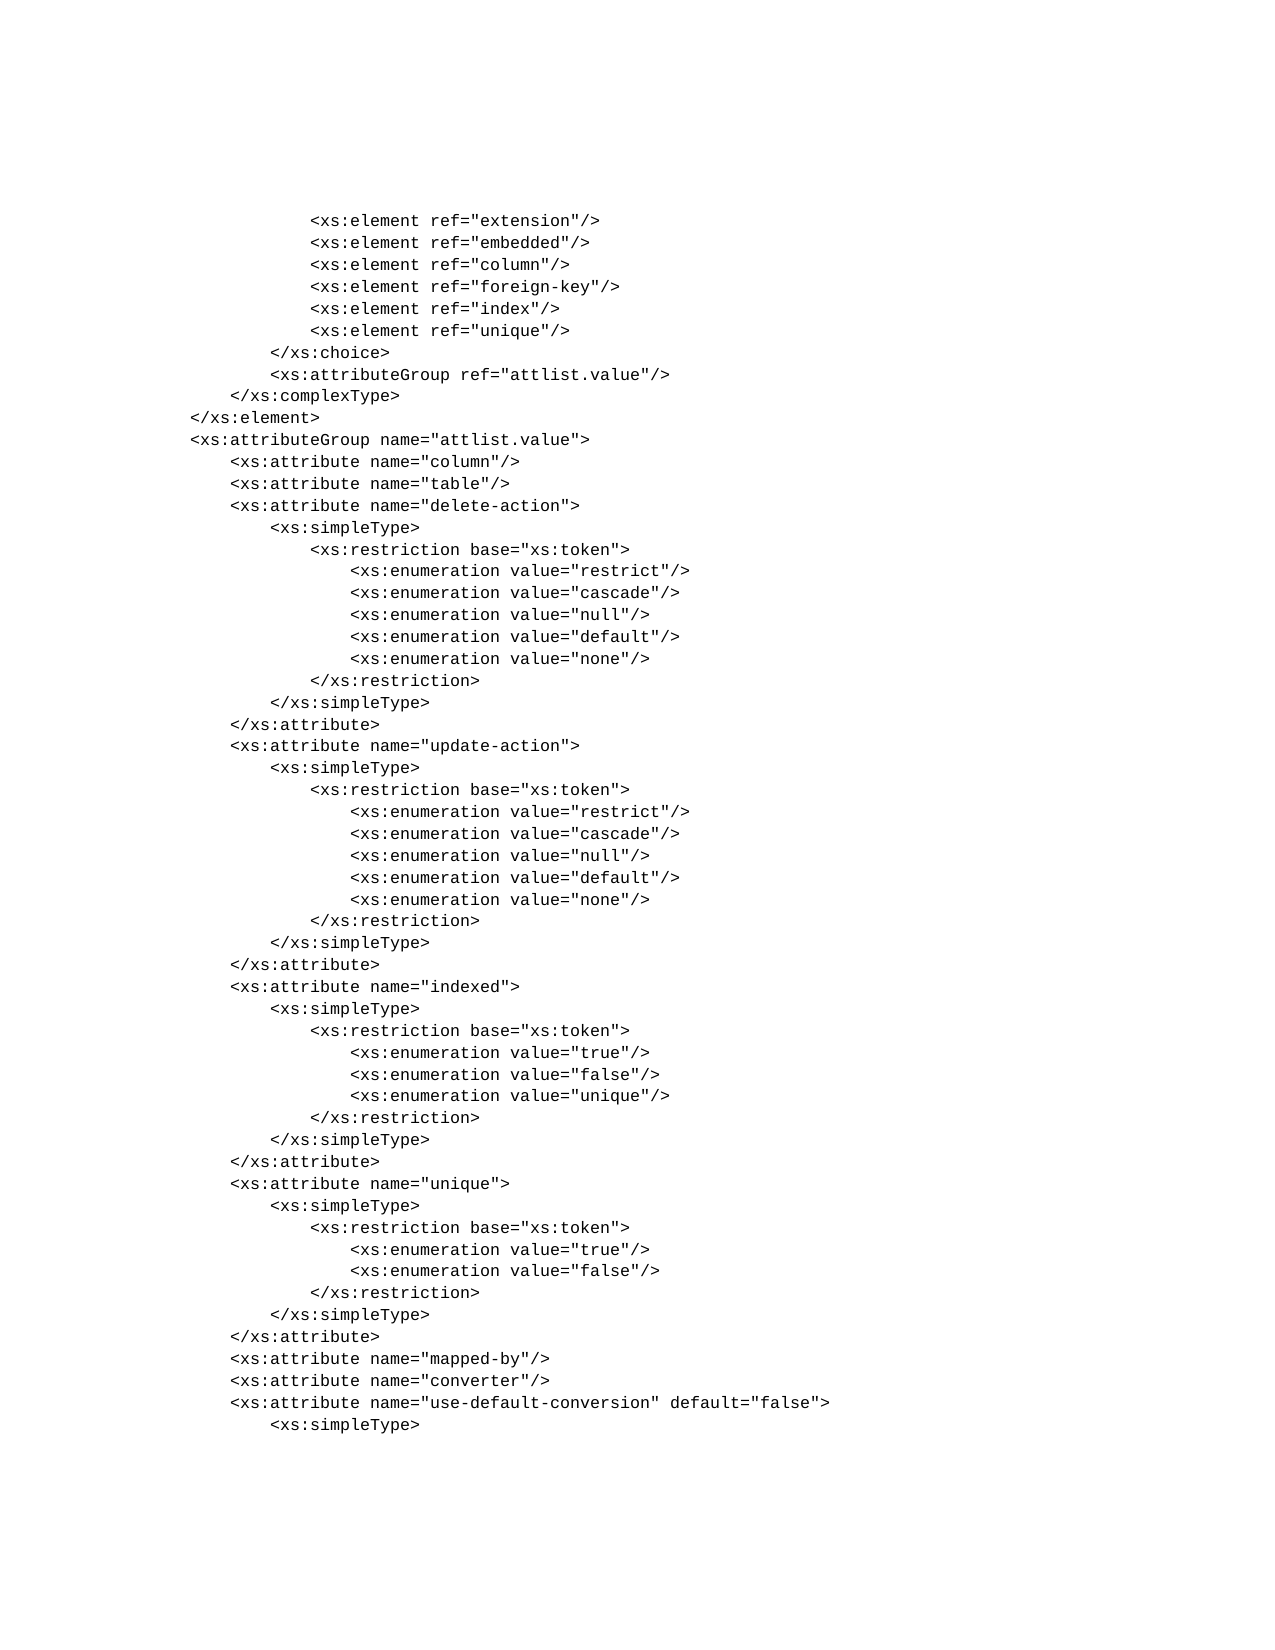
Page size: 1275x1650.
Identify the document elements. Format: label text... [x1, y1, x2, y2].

text <xs:attribute name="mapped-by"/> [150, 1347, 1125, 1369]
text </xs:restriction> [150, 1107, 1125, 1129]
text </xs:restriction> [150, 1282, 1125, 1304]
text <xs:attributeGroup name="attlist.value"> [150, 429, 1125, 451]
text <xs:simpleType> [150, 1194, 1125, 1216]
text <xs:enumeration value="default"/> [150, 866, 1125, 888]
text <xs:attribute name="use-default-conversion" default="false"> [150, 1391, 1125, 1413]
text <xs:element ref="foreign-key"/> [150, 276, 1125, 297]
text <xs:restriction base="xs:token"> [150, 538, 1125, 560]
text <xs:simpleType> [150, 997, 1125, 1019]
text <xs:element ref="extension"/> [150, 210, 1125, 232]
text <xs:element ref="column"/> [150, 254, 1125, 276]
text </xs:choice> [150, 341, 1125, 363]
text <xs:attribute name="unique"> [150, 1172, 1125, 1194]
text <xs:enumeration value="null"/> [150, 604, 1125, 626]
text </xs:attribute> [150, 1151, 1125, 1172]
text <xs:restriction base="xs:token"> [150, 1216, 1125, 1238]
text <xs:enumeration value="default"/> [150, 626, 1125, 647]
text <xs:enumeration value="false"/> [150, 1063, 1125, 1085]
text </xs:element> [150, 407, 1125, 429]
text <xs:enumeration value="none"/> [150, 647, 1125, 669]
text </xs:complexType> [150, 385, 1125, 407]
text <xs:enumeration value="restrict"/> [150, 560, 1125, 582]
text <xs:attribute name="delete-action"> [150, 494, 1125, 516]
text </xs:simpleType> [150, 932, 1125, 954]
text <xs:element ref="unique"/> [150, 319, 1125, 341]
text <xs:attribute name="indexed"> [150, 976, 1125, 997]
text <xs:element ref="index"/> [150, 297, 1125, 319]
text <xs:attribute name="column"/> [150, 451, 1125, 472]
text <xs:attribute name="table"/> [150, 472, 1125, 494]
text <xs:attributeGroup ref="attlist.value"/> [150, 363, 1125, 385]
text <xs:enumeration value="true"/> [150, 1238, 1125, 1260]
text </xs:simpleType> [150, 691, 1125, 713]
text <xs:simpleType> [150, 516, 1125, 538]
text <xs:enumeration value="false"/> [150, 1260, 1125, 1282]
text <xs:enumeration value="none"/> [150, 888, 1125, 910]
text </xs:restriction> [150, 669, 1125, 691]
text </xs:simpleType> [150, 1129, 1125, 1151]
text </xs:attribute> [150, 954, 1125, 976]
text </xs:attribute> [150, 713, 1125, 735]
text <xs:attribute name="converter"/> [150, 1369, 1125, 1391]
text <xs:enumeration value="restrict"/> [150, 801, 1125, 822]
text </xs:simpleType> [150, 1304, 1125, 1326]
text <xs:restriction base="xs:token"> [150, 1019, 1125, 1041]
text <xs:enumeration value="cascade"/> [150, 822, 1125, 844]
text </xs:restriction> [150, 910, 1125, 932]
text <xs:simpleType> [150, 757, 1125, 779]
text <xs:enumeration value="null"/> [150, 844, 1125, 866]
text <xs:element ref="embedded"/> [150, 232, 1125, 254]
text <xs:simpleType> [150, 1413, 1125, 1435]
text <xs:attribute name="update-action"> [150, 735, 1125, 757]
text <xs:enumeration value="true"/> [150, 1041, 1125, 1063]
text <xs:enumeration value="unique"/> [150, 1085, 1125, 1107]
text <xs:restriction base="xs:token"> [150, 779, 1125, 801]
text <xs:enumeration value="cascade"/> [150, 582, 1125, 604]
text </xs:attribute> [150, 1326, 1125, 1347]
